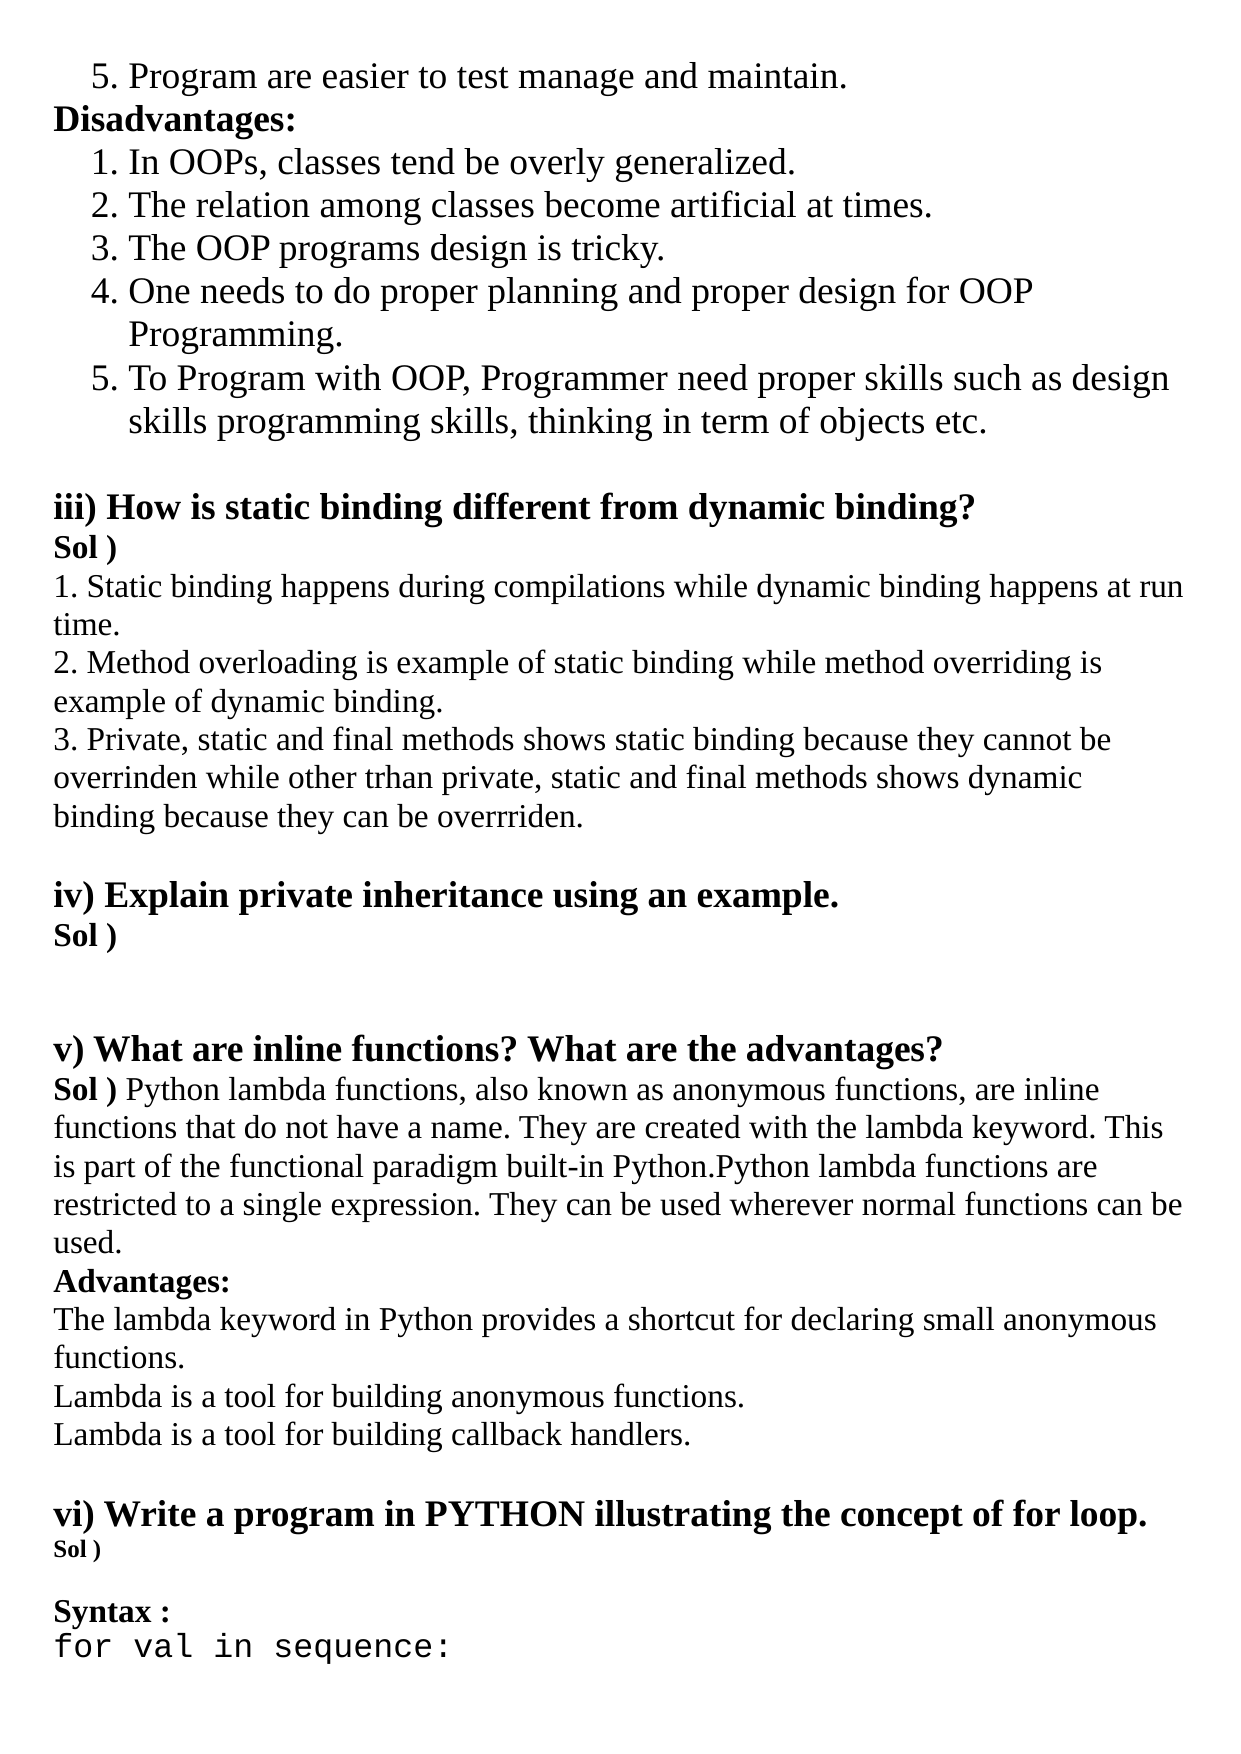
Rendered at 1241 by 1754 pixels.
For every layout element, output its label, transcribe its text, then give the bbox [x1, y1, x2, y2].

text 2. Method overloading is example of static binding while method overriding is example of dynamic binding. [53, 642, 1187, 719]
text Lambda is a tool for building callback handlers. [53, 1414, 1187, 1453]
text Sol ) [53, 916, 1187, 954]
text Lambda is a tool for building anonymous functions. [53, 1376, 1187, 1414]
text Sol ) [53, 527, 1187, 566]
text Advantages: [53, 1261, 1187, 1299]
list Program are easier to test manage and maintain. [91, 53, 1187, 96]
list To Program with OOP, Programmer need proper skills such as design skills programming skills, thinking in term of objects etc. [91, 355, 1187, 441]
text Disadvantages: [53, 96, 1187, 139]
list In OOPs, classes tend be overly generalized. [91, 139, 1187, 182]
text 3. Private, static and final methods shows static binding because they cannot be overrinden while other trhan private, static and final methods shows dynamic binding because they can be overrriden. [53, 719, 1187, 834]
list One needs to do proper planning and proper design for OOP Programming. [91, 269, 1187, 355]
text iv) Explain private inheritance using an example. [53, 872, 1187, 916]
text Syntax : [53, 1592, 1187, 1630]
text Sol ) [53, 1534, 1187, 1563]
list The OOP programs design is tricky. [91, 226, 1187, 269]
text 1. Static binding happens during compilations while dynamic binding happens at run time. [53, 566, 1187, 642]
text v) What are inline functions? What are the advantages? [53, 1026, 1187, 1069]
text for val in sequence: [53, 1630, 1187, 1668]
text Sol ) Python lambda functions, also known as anonymous functions, are inline functions that do not have a name. They are created with the lambda keyword. This is part of the functional paradigm built-in Python.Python lambda functions are restricted to a single expression. They can be used wherever normal functions can be used. [53, 1069, 1187, 1261]
text iii) How is static binding different from dynamic binding? [53, 484, 1187, 527]
list The relation among classes become artificial at times. [91, 182, 1187, 226]
text vi) Write a program in PYTHON illustrating the concept of for loop. [53, 1491, 1187, 1534]
text The lambda keyword in Python provides a shortcut for declaring small anonymous functions. [53, 1299, 1187, 1376]
